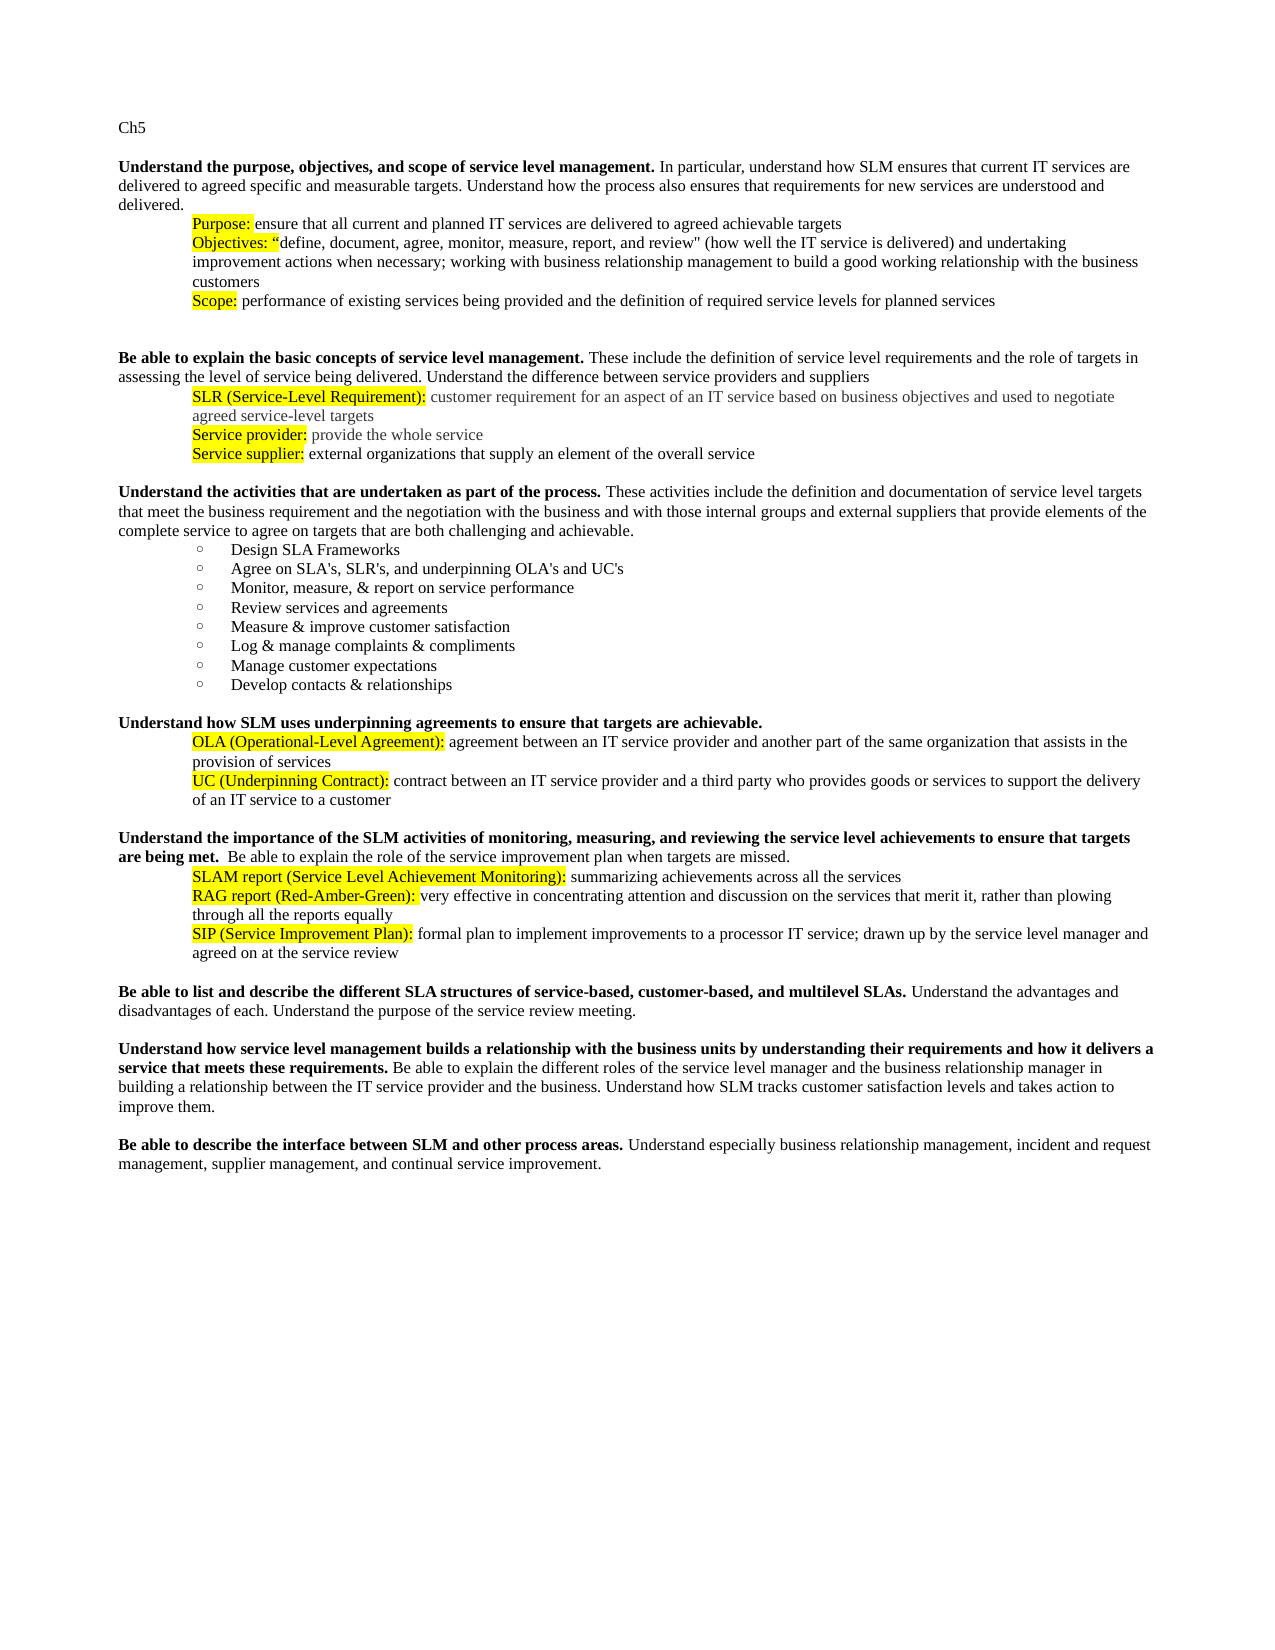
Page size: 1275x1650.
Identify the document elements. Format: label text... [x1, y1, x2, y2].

text Be able to explain the basic concepts of service level management. These include the definition of service level requirements and the role of targets in assessing the level of service being delivered. Understand the difference between service providers and suppliers SLR (Service-Level Requirement): customer requirement for an aspect of an IT service based on business objectives and used to negotiate agreed service-level targets [118, 329, 1157, 425]
text Understand how SLM uses underpinning agreements to ensure that targets are achievable. [118, 713, 1157, 732]
list Design SLA Frameworks [193, 540, 1157, 559]
text SIP (Service Improvement Plan): formal plan to implement improvements to a processor IT service; drawn up by the service level manager and agreed on at the service review [192, 924, 1157, 962]
list Manage customer expectations [193, 655, 1157, 675]
text SLAM report (Service Level Achievement Monitoring): summarizing achievements across all the services [192, 866, 1157, 886]
text Understand the activities that are undertaken as part of the process. These activities include the definition and documentation of service level targets that meet the business requirement and the negotiation with the business and with those internal groups and external suppliers that provide elements of the complete service to agree on targets that are both challenging and achievable. [118, 463, 1157, 540]
list Develop contacts & relationships [193, 675, 1157, 713]
text Service provider: provide the whole service [192, 425, 1157, 444]
list Review services and agreements [193, 598, 1157, 617]
text Objectives: “define, document, agree, monitor, measure, report, and review" (how well the IT service is delivered) and undertaking improvement actions when necessary; working with business relationship management to build a good working relationship with the business customers [192, 233, 1157, 291]
text Scope: performance of existing services being provided and the definition of required service levels for planned services [192, 291, 1157, 310]
list Measure & improve customer satisfaction [193, 617, 1157, 636]
text Be able to list and describe the different SLA structures of service-based, customer-based, and multilevel SLAs. Understand the advantages and disadvantages of each. Understand the purpose of the service review meeting. Understand how service level management builds a relationship with the business units by understanding their requirements and how it delivers a service that meets these requirements. Be able to explain the different roles of the service level manager and the business relationship manager in building a relationship between the IT service provider and the business. Understand how SLM tracks customer satisfaction levels and takes action to improve them. Be able to describe the interface between SLM and other process areas. Understand especially business relationship management, incident and request management, supplier management, and continual service improvement. [118, 962, 1157, 1173]
list Agree on SLA's, SLR's, and underpinning OLA's and UC's [193, 559, 1157, 578]
text Ch5 [118, 118, 1157, 137]
text RAG report (Red-Amber-Green): very effective in concentrating attention and discussion on the services that merit it, rather than plowing through all the reports equally [192, 886, 1157, 924]
text Understand the importance of the SLM activities of monitoring, measuring, and reviewing the service level achievements to ensure that targets are being met. Be able to explain the role of the service improvement plan when targets are missed. [118, 809, 1157, 866]
list Log & manage complaints & compliments [193, 636, 1157, 655]
text Understand the purpose, objectives, and scope of service level management. In particular, understand how SLM ensures that current IT services are delivered to agreed specific and measurable targets. Understand how the process also ensures that requirements for new services are understood and delivered. [118, 156, 1157, 214]
text Purpose: ensure that all current and planned IT services are delivered to agreed achievable targets [192, 214, 1157, 233]
list Monitor, measure, & report on service performance [193, 578, 1157, 598]
text Service supplier: external organizations that supply an element of the overall service [192, 444, 1157, 463]
text UC (Underpinning Contract): contract between an IT service provider and a third party who provides goods or services to support the delivery of an IT service to a customer [192, 771, 1157, 809]
text OLA (Operational-Level Agreement): agreement between an IT service provider and another part of the same organization that assists in the provision of services [192, 732, 1157, 771]
